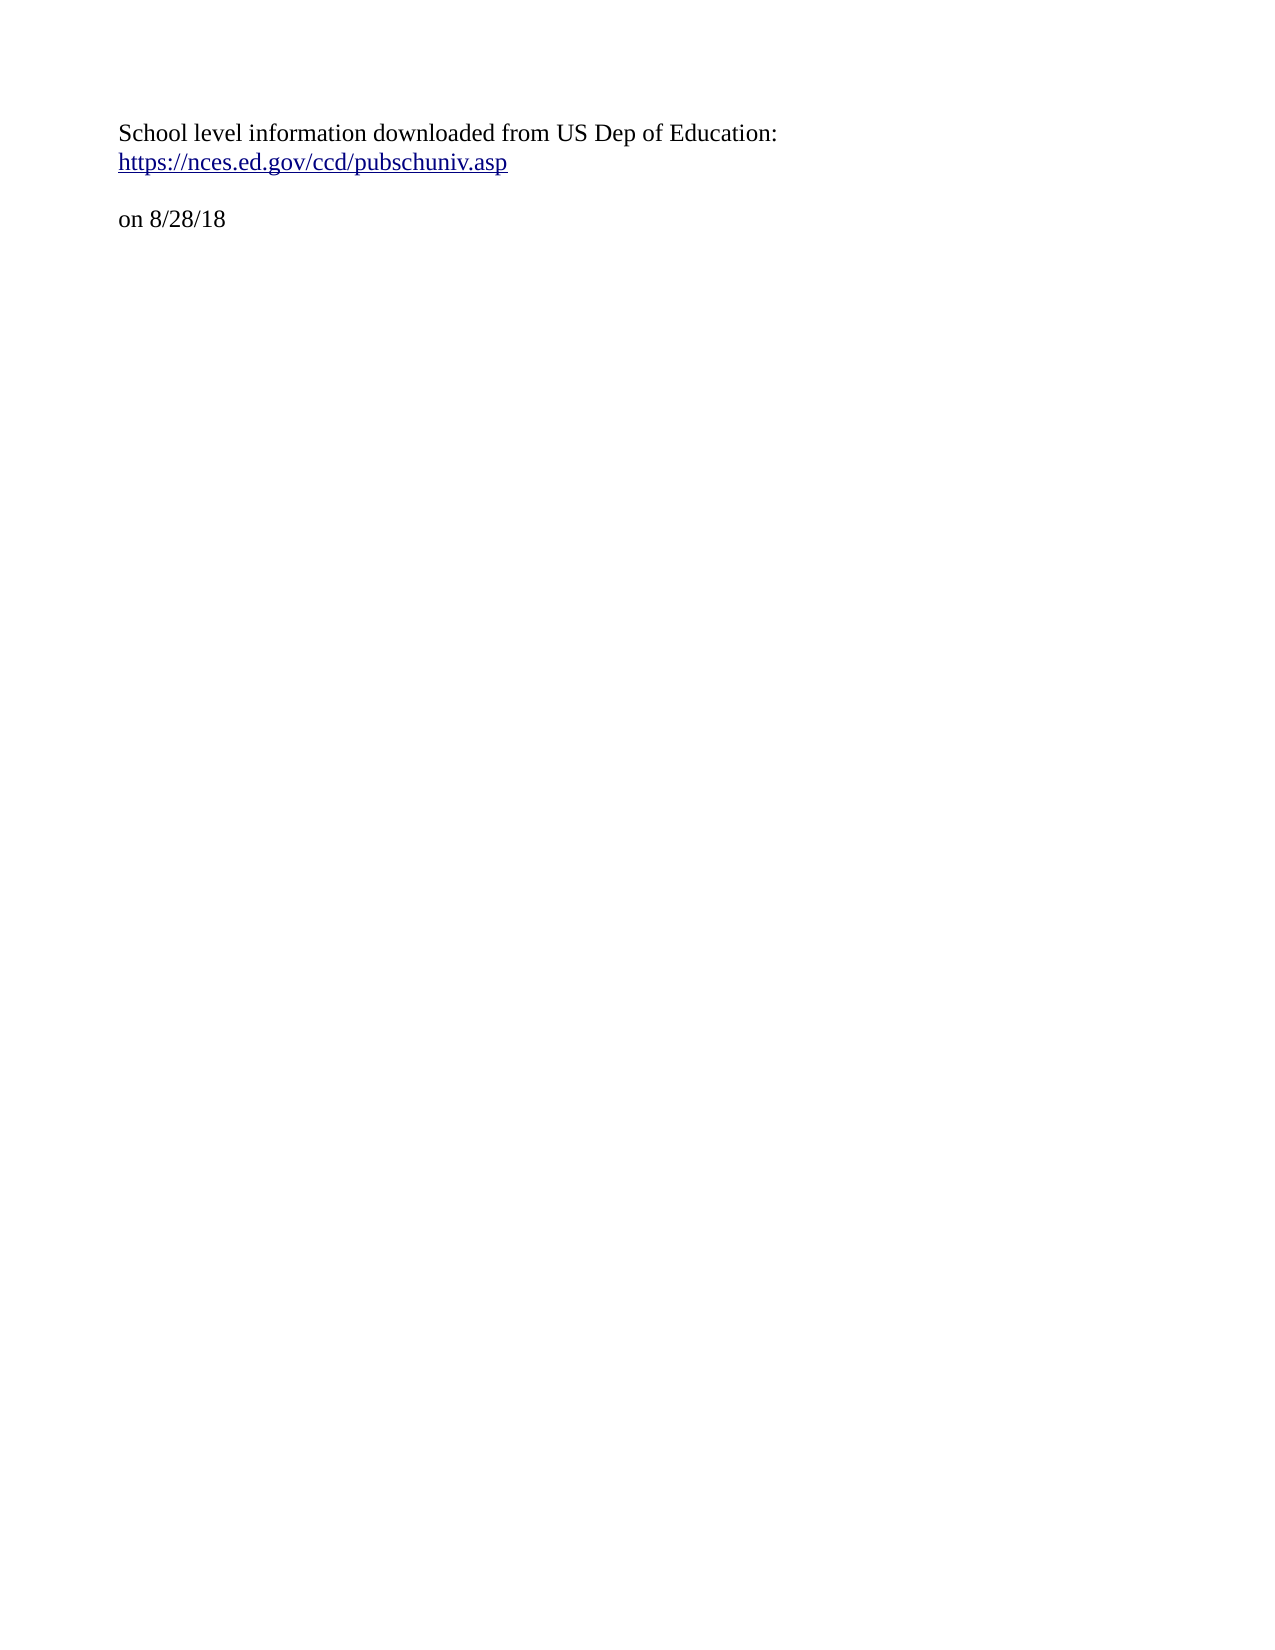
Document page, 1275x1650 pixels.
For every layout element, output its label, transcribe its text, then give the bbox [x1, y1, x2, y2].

text on 8/28/18 [118, 204, 1157, 233]
text School level information downloaded from US Dep of Education: [118, 118, 1157, 147]
text https://nces.ed.gov/ccd/pubschuniv.asp [118, 147, 1157, 176]
